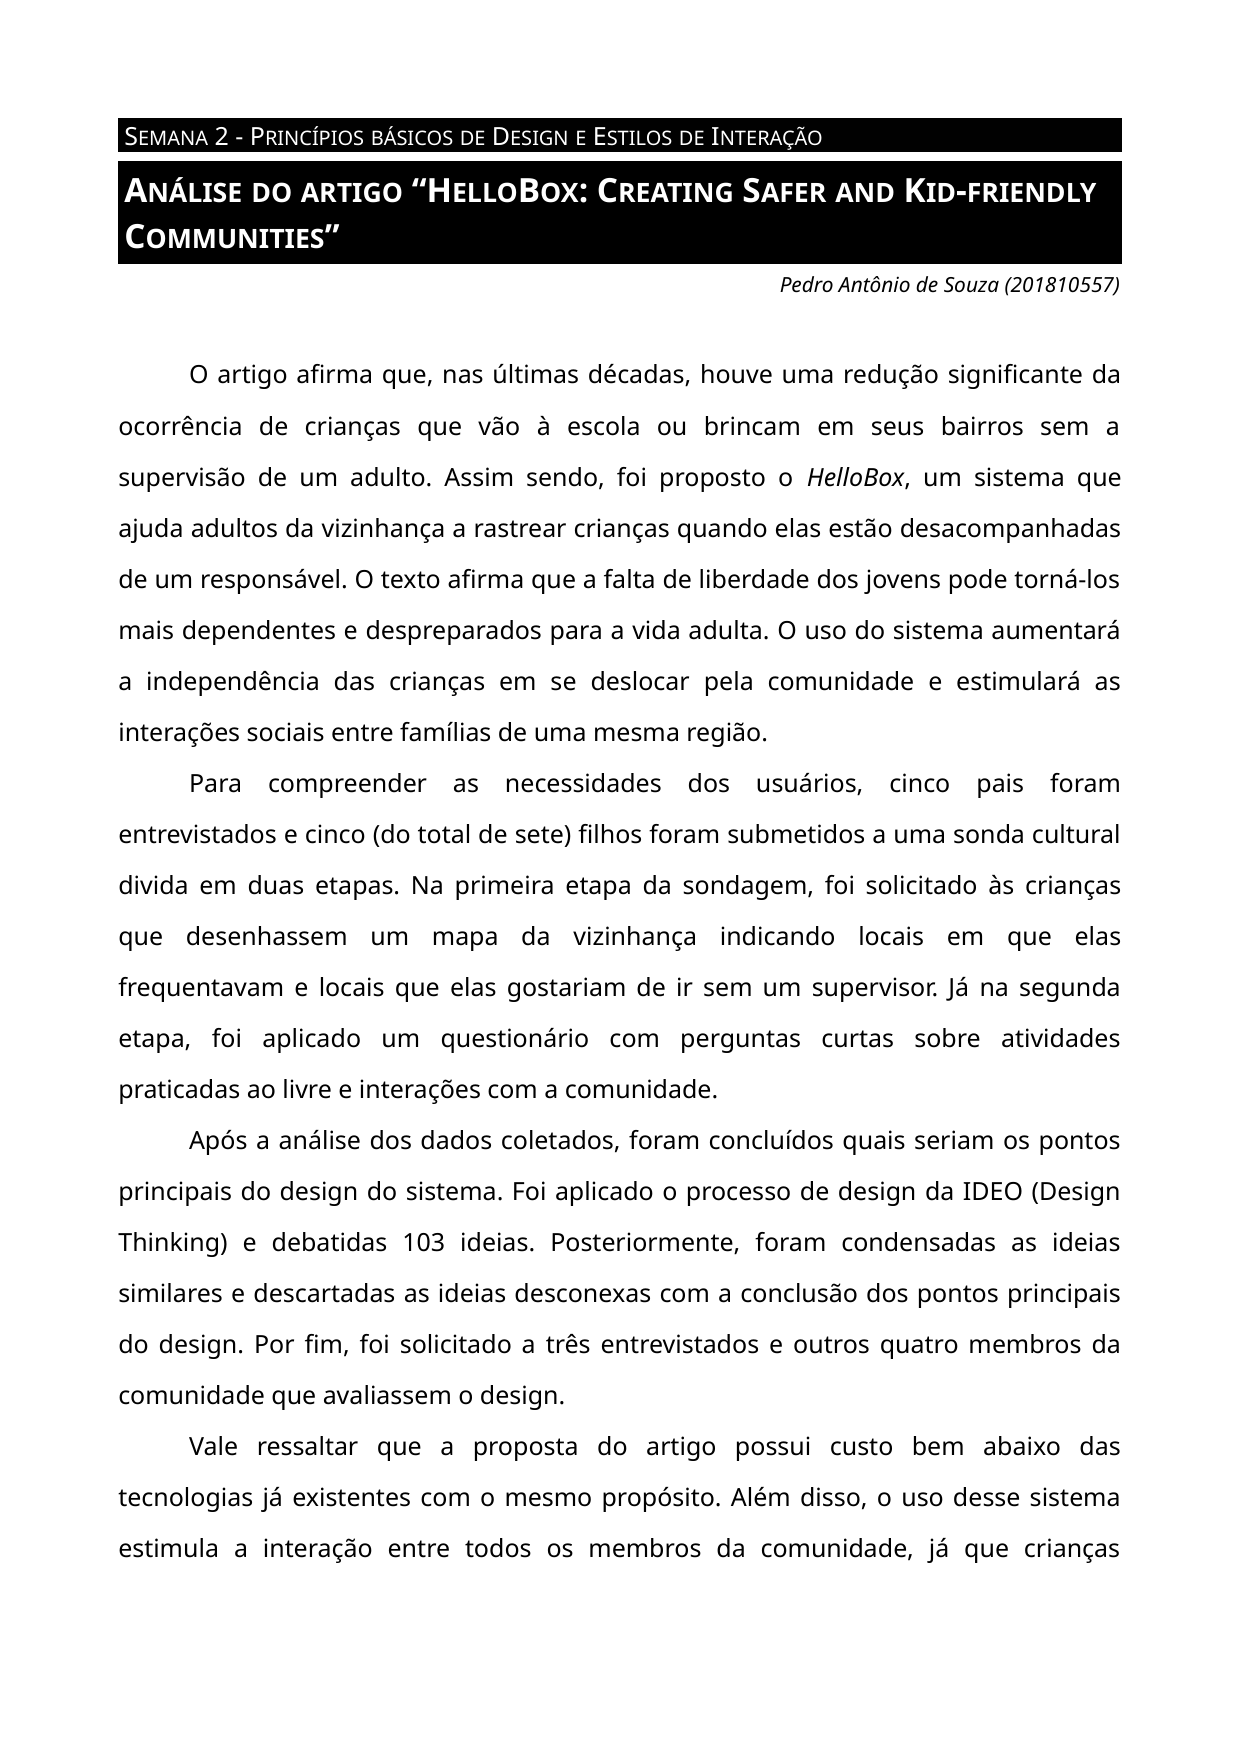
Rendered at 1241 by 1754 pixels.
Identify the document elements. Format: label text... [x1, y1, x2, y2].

text O artigo afirma que, nas últimas décadas, houve uma redução significante da ocorrência de crianças que vão à escola ou brincam em seus bairros sem a supervisão de um adulto. Assim sendo, foi proposto o HelloBox, um sistema que ajuda adultos da vizinhança a rastrear crianças quando elas estão desacompanhadas de um responsável. O texto afirma que a falta de liberdade dos jovens pode torná-los mais dependentes e despreparados para a vida adulta. O uso do sistema aumentará a independência das crianças em se deslocar pela comunidade e estimulará as interações sociais entre famílias de uma mesma região. [118, 357, 1122, 748]
text Após a análise dos dados coletados, foram concluídos quais seriam os pontos principais do design do sistema. Foi aplicado o processo de design da IDEO (Design Thinking) e debatidas 103 ideias. Posteriormente, foram condensadas as ideias similares e descartadas as ideias desconexas com a conclusão dos pontos principais do design. Por fim, foi solicitado a três entrevistados e outros quatro membros da comunidade que avaliassem o design. [118, 1123, 1122, 1412]
text Análise do artigo “HelloBox: Creating Safer and Kid-friendly Communities” [118, 161, 1122, 264]
text Para compreender as necessidades dos usuários, cinco pais foram entrevistados e cinco (do total de sete) filhos foram submetidos a uma sonda cultural divida em duas etapas. Na primeira etapa da sondagem, foi solicitado às crianças que desenhassem um mapa da vizinhança indicando locais em que elas frequentavam e locais que elas gostariam de ir sem um supervisor. Já na segunda etapa, foi aplicado um questionário com perguntas curtas sobre atividades praticadas ao livre e interações com a comunidade. [118, 766, 1122, 1106]
text Semana 2 - Princípios básicos de Design e Estilos de Interação [118, 118, 1122, 152]
text Vale ressaltar que a proposta do artigo possui custo bem abaixo das tecnologias já existentes com o mesmo propósito. Além disso, o uso desse sistema estimula a interação entre todos os membros da comunidade, já que crianças [118, 1429, 1122, 1565]
text Pedro Antônio de Souza (201810557) [118, 270, 1122, 298]
